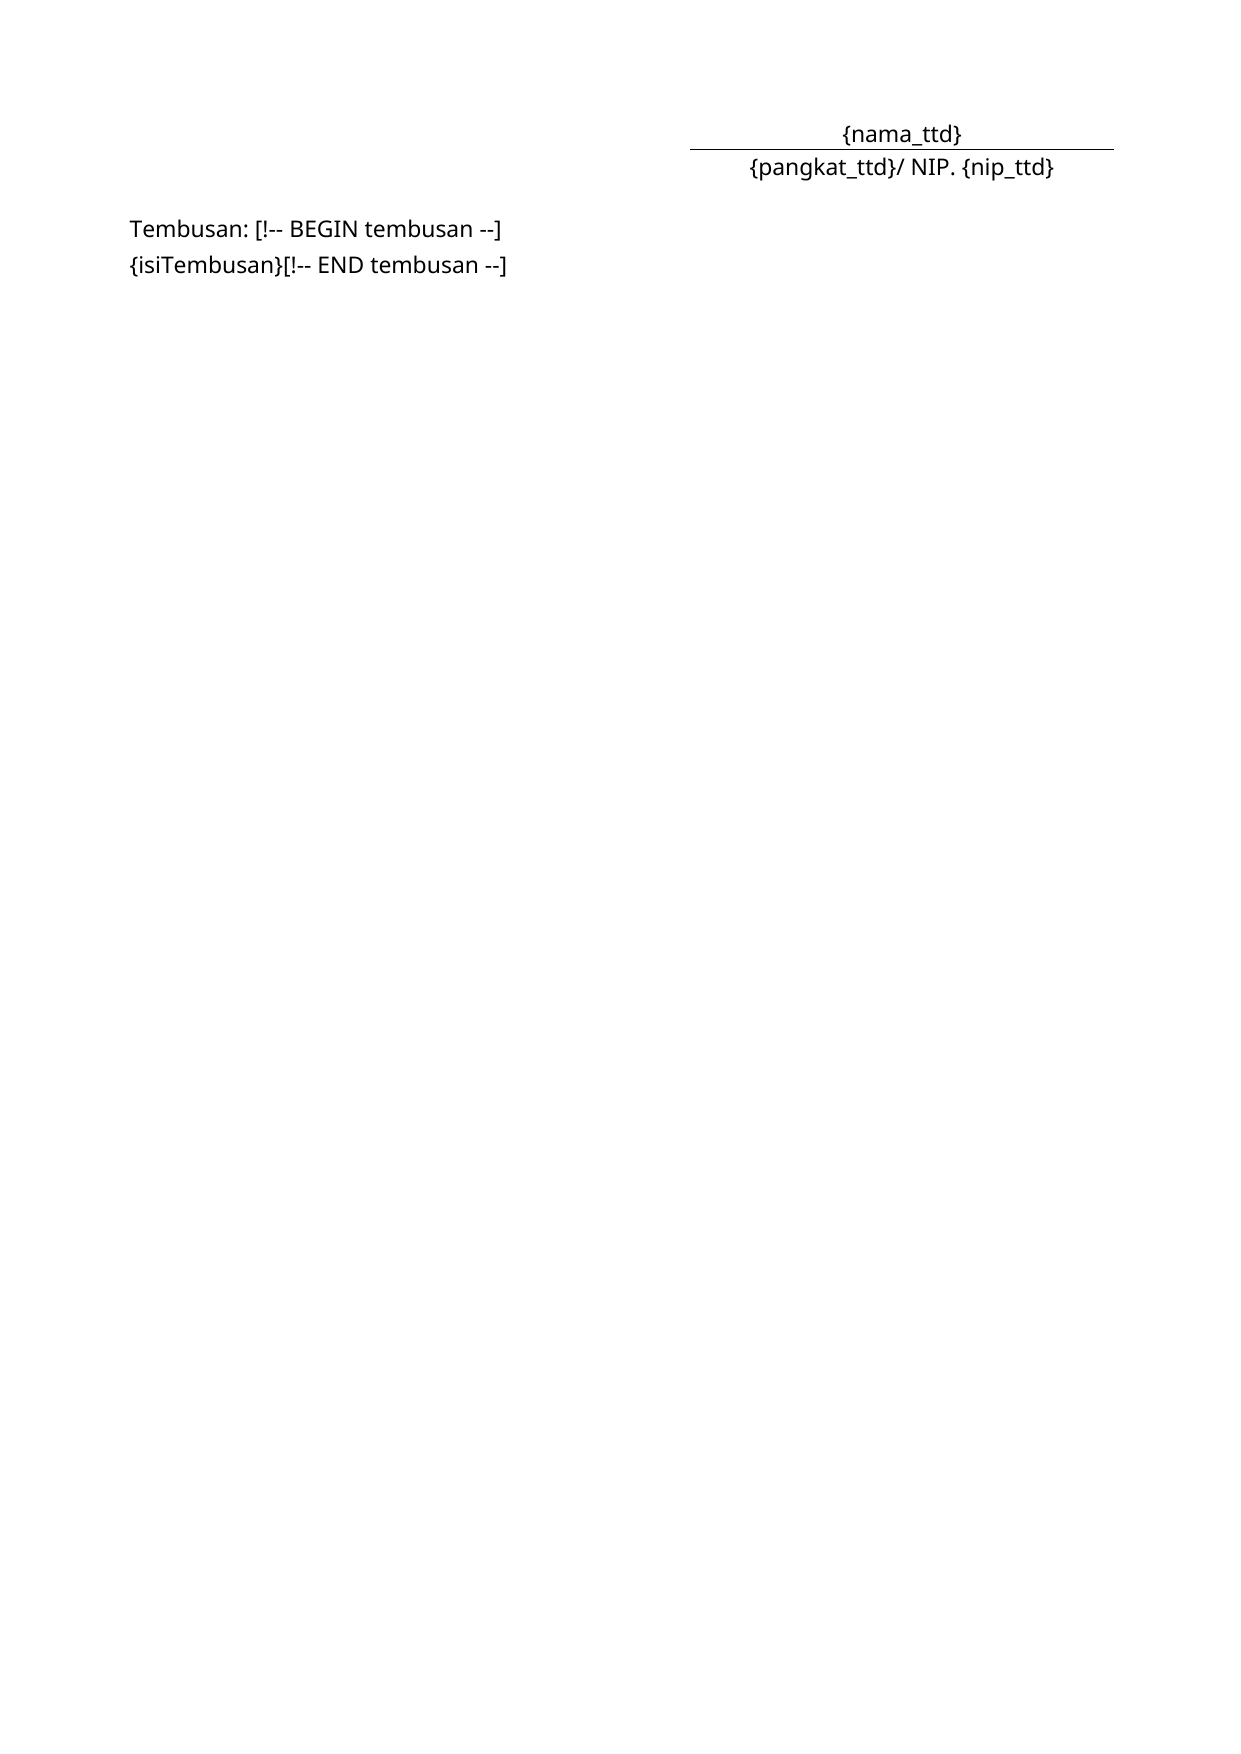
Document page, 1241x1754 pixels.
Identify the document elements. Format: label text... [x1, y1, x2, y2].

table_cell {pangkat_ttd}/ NIP. {nip_ttd} [690, 150, 1113, 182]
table_cell [118, 118, 1118, 213]
table_header {nama_ttd} [690, 118, 1113, 149]
table_cell Tembusan: [!-- BEGIN tembusan --] {isiTembusan}[!-- END tembusan --] [118, 213, 1118, 280]
